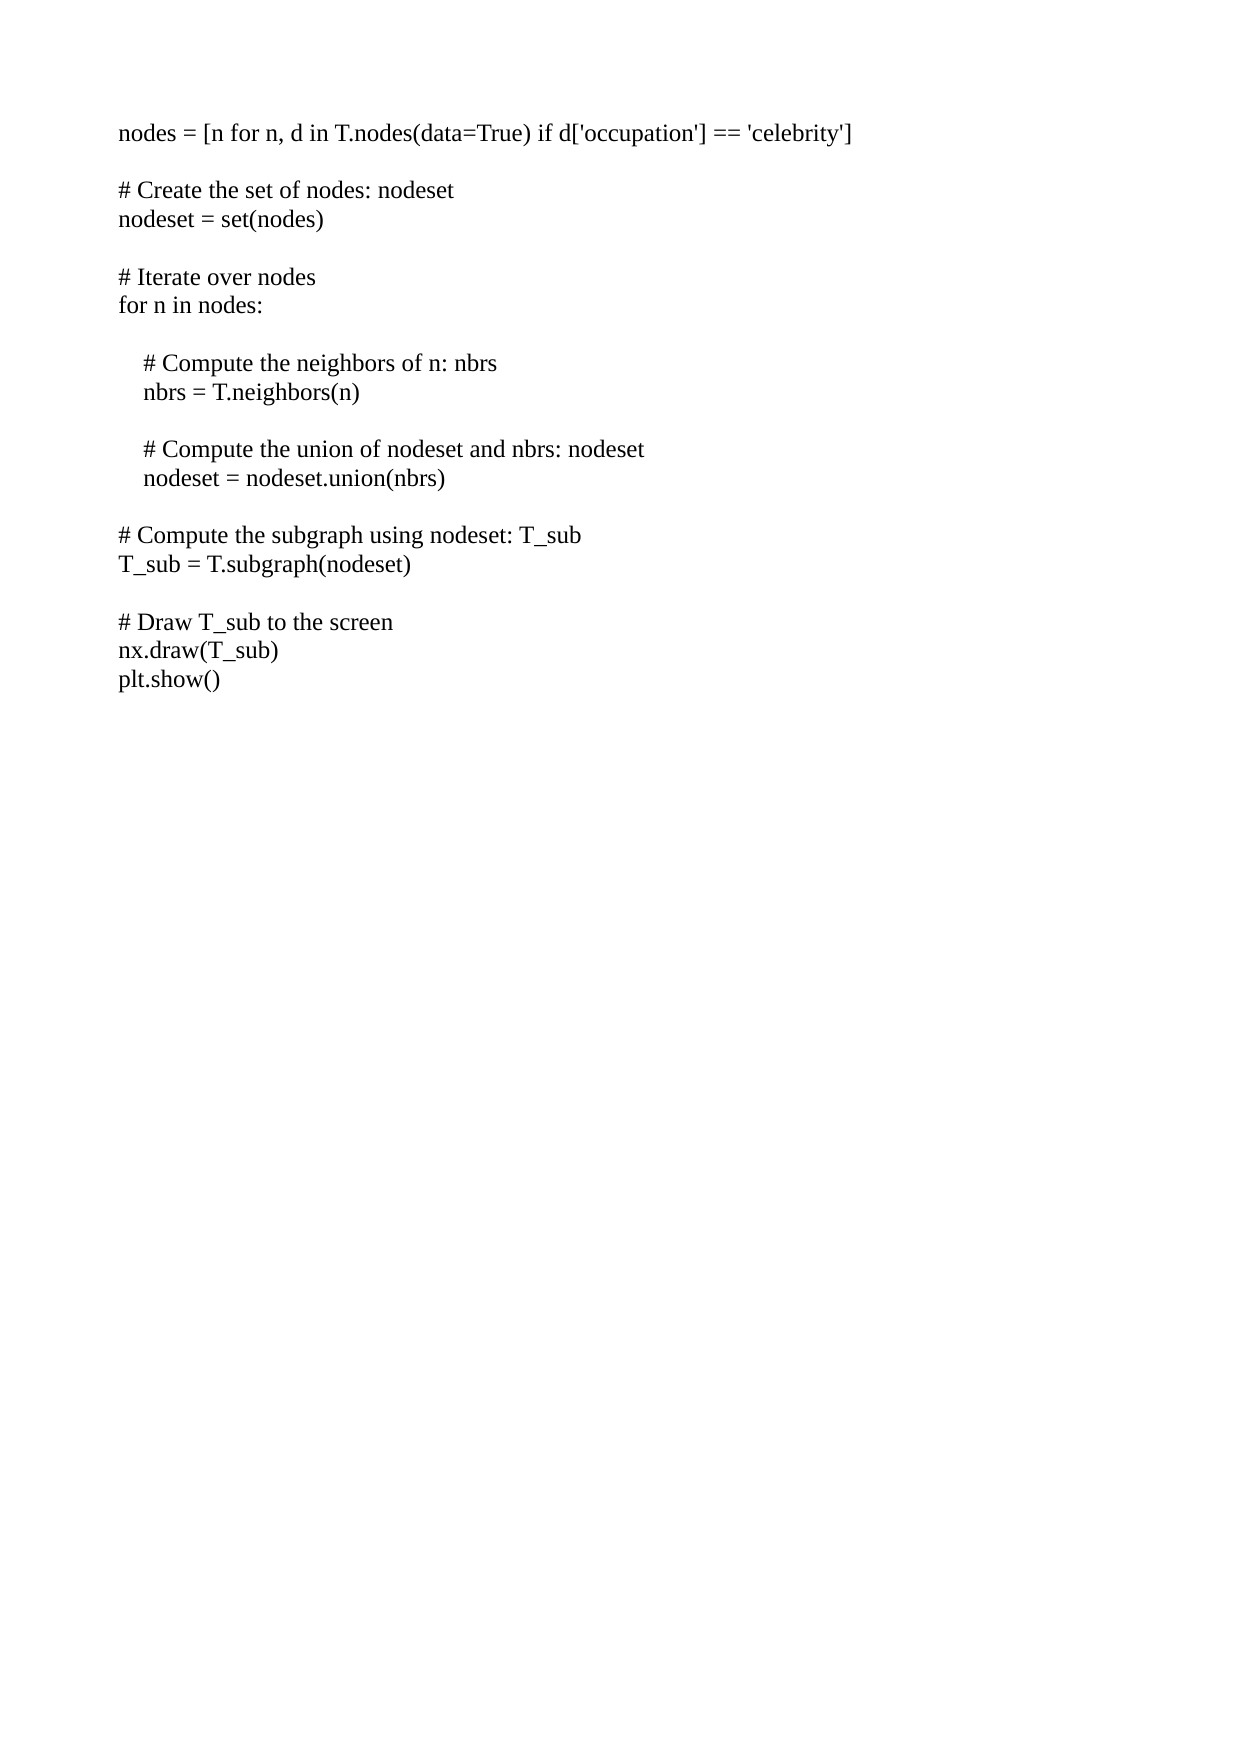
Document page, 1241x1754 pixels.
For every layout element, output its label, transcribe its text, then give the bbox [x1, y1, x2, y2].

text T_sub = T.subgraph(nodeset) [118, 549, 1122, 578]
text nx.draw(T_sub) [118, 636, 1122, 664]
text # Draw T_sub to the screen [118, 607, 1122, 636]
text nbrs = T.neighbors(n) [118, 377, 1122, 406]
text # Iterate over nodes [118, 262, 1122, 291]
text # Compute the neighbors of n: nbrs [118, 348, 1122, 377]
text plt.show() [118, 664, 1122, 693]
text nodes = [n for n, d in T.nodes(data=True) if d['occupation'] == 'celebrity'] [118, 118, 1122, 147]
text # Create the set of nodes: nodeset [118, 176, 1122, 204]
text for n in nodes: [118, 291, 1122, 319]
text # Compute the union of nodeset and nbrs: nodeset [118, 434, 1122, 463]
text # Compute the subgraph using nodeset: T_sub [118, 521, 1122, 549]
text nodeset = set(nodes) [118, 204, 1122, 233]
text nodeset = nodeset.union(nbrs) [118, 463, 1122, 492]
